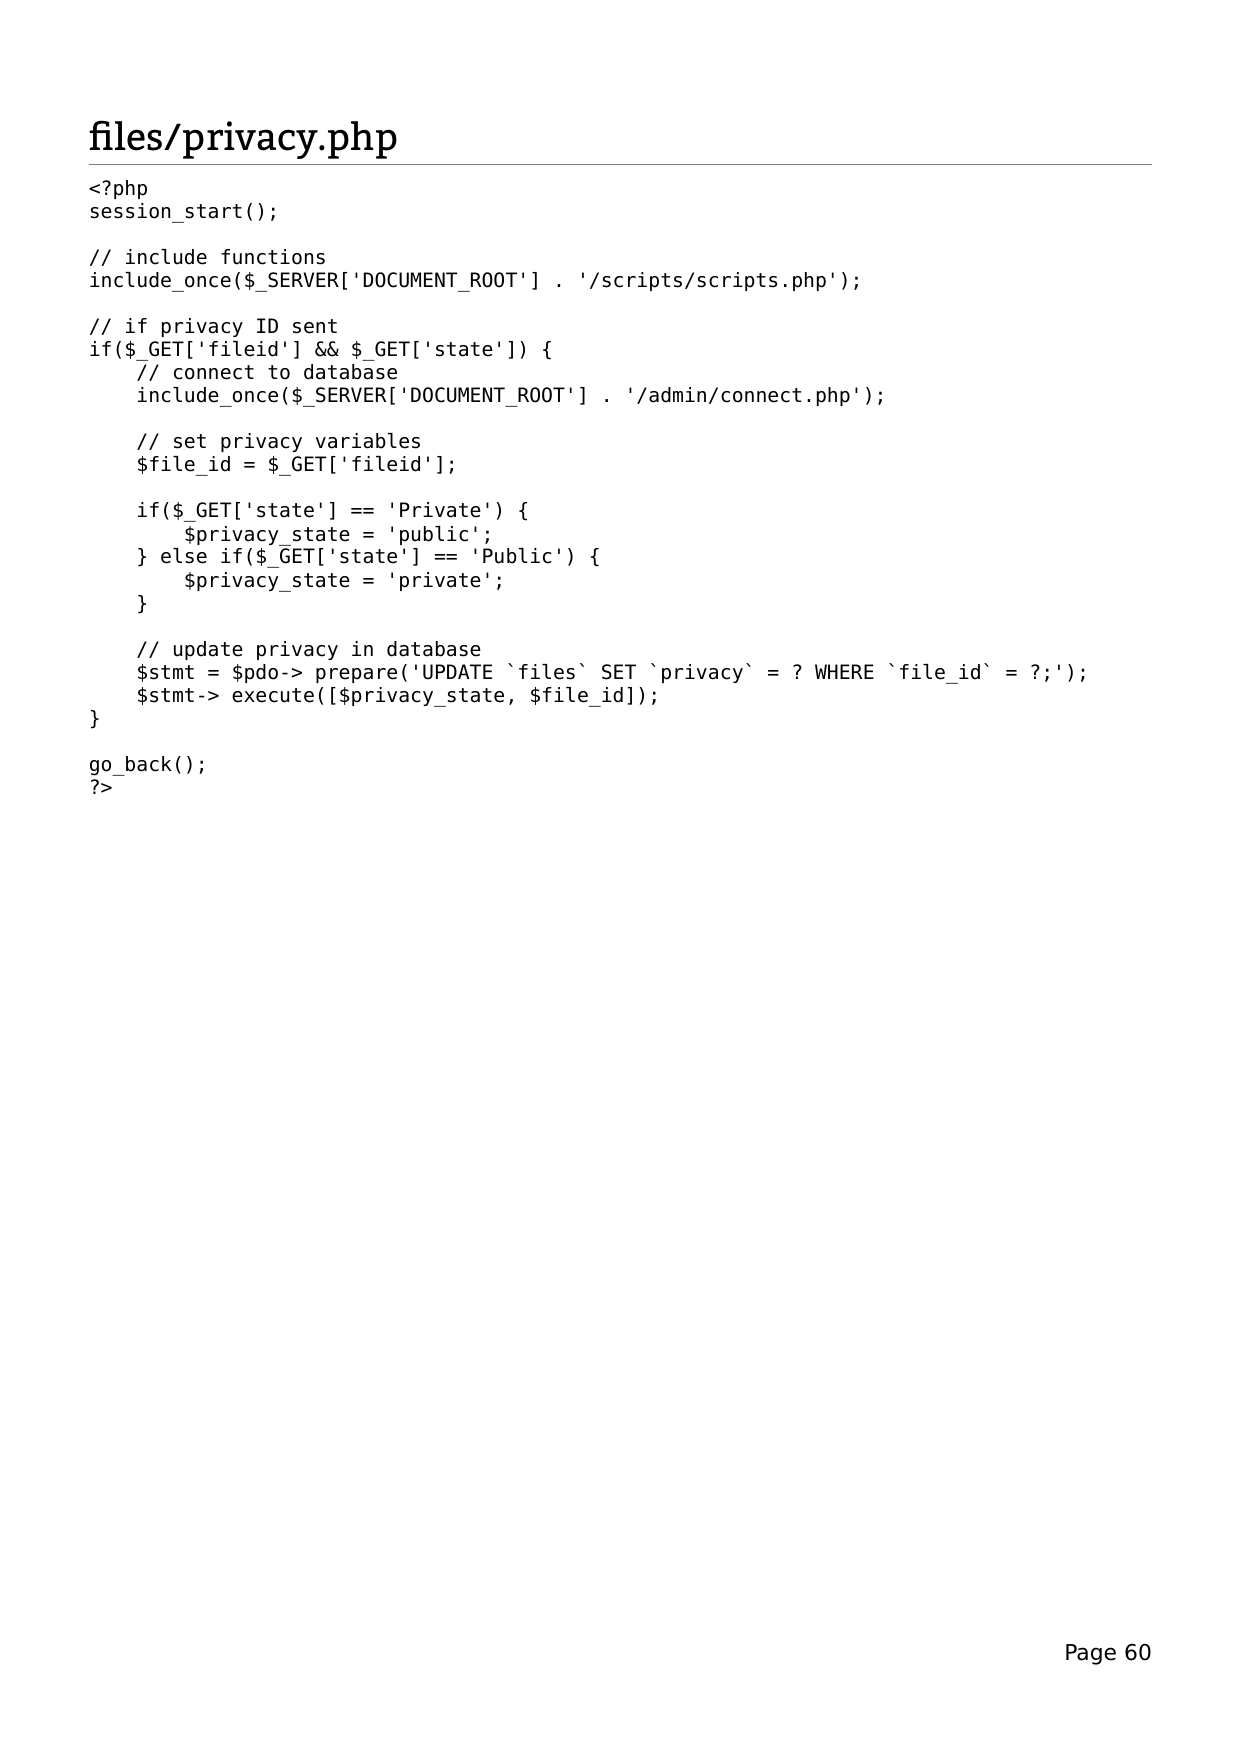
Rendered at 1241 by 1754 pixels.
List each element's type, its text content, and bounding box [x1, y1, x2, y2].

text ?> [88, 776, 1152, 799]
text $stmt = $pdo-> prepare('UPDATE `files` SET `privacy` = ? WHERE `file_id` = ?;'); [88, 661, 1152, 684]
text if($_GET['state'] == 'Private') { [88, 499, 1152, 523]
text go_back(); [88, 753, 1152, 776]
text // update privacy in database [88, 638, 1152, 661]
text // connect to database [88, 361, 1152, 384]
text // set privacy variables [88, 431, 1152, 453]
text include_once($_SERVER['DOCUMENT_ROOT'] . '/admin/connect.php'); [88, 384, 1152, 407]
text $privacy_state = 'private'; [88, 569, 1152, 592]
text <?php [88, 177, 1152, 200]
text // include functions [88, 246, 1152, 269]
subtitle files/privacy.php [88, 113, 1152, 165]
text // if privacy ID sent [88, 315, 1152, 338]
text $privacy_state = 'public'; [88, 523, 1152, 546]
text include_once($_SERVER['DOCUMENT_ROOT'] . '/scripts/scripts.php'); [88, 269, 1152, 292]
text $stmt-> execute([$privacy_state, $file_id]); [88, 684, 1152, 707]
text if($_GET['fileid'] && $_GET['state']) { [88, 338, 1152, 361]
text } [88, 707, 1152, 730]
text session_start(); [88, 200, 1152, 223]
text } [88, 592, 1152, 615]
text $file_id = $_GET['fileid']; [88, 453, 1152, 477]
text } else if($_GET['state'] == 'Public') { [88, 546, 1152, 569]
